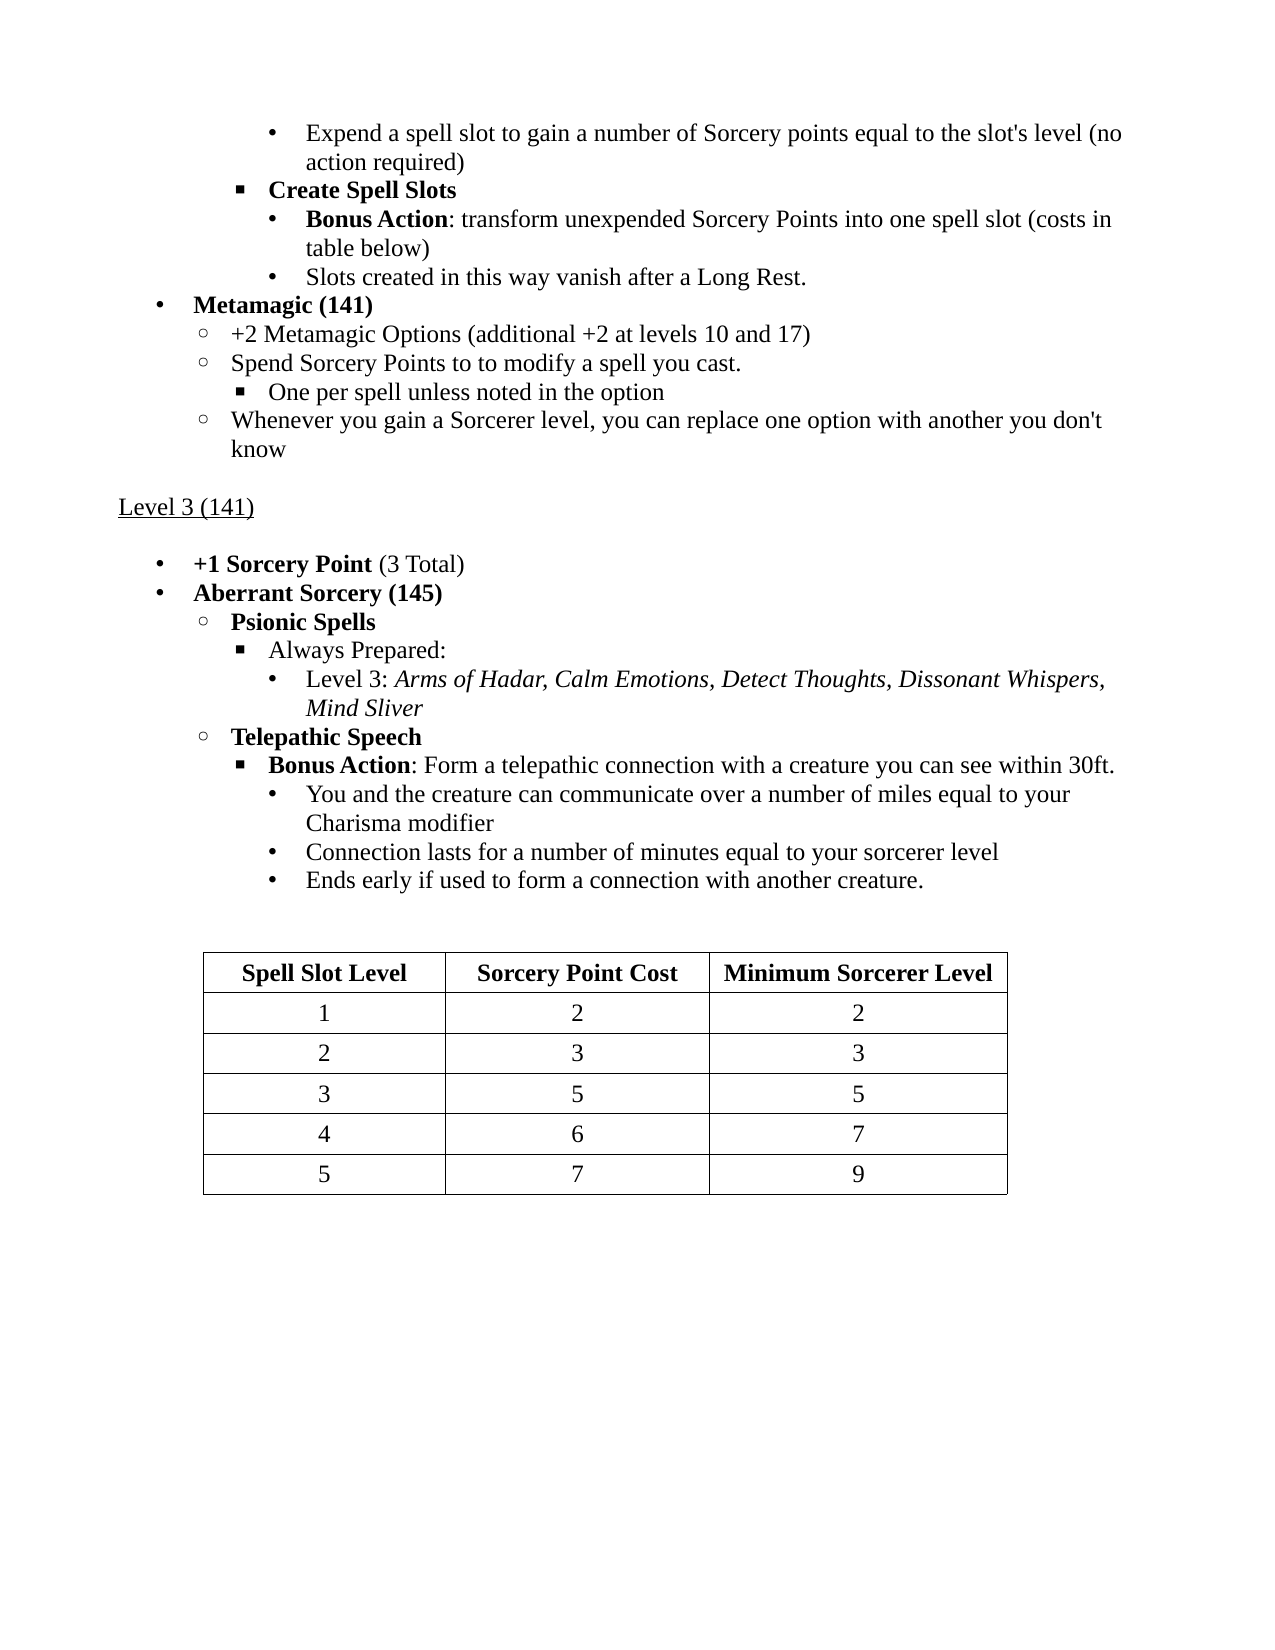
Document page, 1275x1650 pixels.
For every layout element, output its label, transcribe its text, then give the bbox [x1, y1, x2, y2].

list Create Spell Slots [231, 176, 1157, 204]
table_cell 3 [446, 1034, 709, 1073]
list Whenever you gain a Sorcerer level, you can replace one option with another you don't know [193, 406, 1157, 463]
list Telepathic Speech [193, 722, 1157, 751]
table_header Spell Slot Level [204, 953, 445, 992]
list Bonus Action: Form a telepathic connection with a creature you can see within 30ft. [231, 751, 1157, 779]
list One per spell unless noted in the option [231, 377, 1157, 406]
table_header Sorcery Point Cost [446, 953, 709, 992]
table_cell 4 [204, 1114, 445, 1153]
list Psionic Spells [193, 607, 1157, 636]
table_cell 5 [204, 1155, 445, 1194]
list Connection lasts for a number of minutes equal to your sorcerer level [268, 837, 1157, 866]
table_cell 7 [446, 1155, 709, 1194]
table_cell 3 [204, 1074, 445, 1113]
table_cell 6 [446, 1114, 709, 1153]
table_cell 1 [204, 993, 445, 1032]
list Metamagic (141) [156, 291, 1157, 319]
list +1 Sorcery Point (3 Total) [156, 549, 1157, 578]
table_cell 5 [446, 1074, 709, 1113]
table_cell 9 [710, 1155, 1007, 1194]
list Always Prepared: [231, 636, 1157, 664]
list Expend a spell slot to gain a number of Sorcery points equal to the slot's level (no action required) [268, 118, 1157, 176]
table_cell 2 [204, 1034, 445, 1073]
table_cell 2 [710, 993, 1007, 1032]
table_cell 5 [710, 1074, 1007, 1113]
table_cell 3 [710, 1034, 1007, 1073]
list Ends early if used to form a connection with another creature. [268, 866, 1157, 894]
text Level 3 (141) [118, 492, 1157, 521]
table_header Minimum Sorcerer Level [710, 953, 1007, 992]
table_cell 7 [710, 1114, 1007, 1153]
table_cell 2 [446, 993, 709, 1032]
list Spend Sorcery Points to to modify a spell you cast. [193, 348, 1157, 377]
list You and the creature can communicate over a number of miles equal to your Charisma modifier [268, 779, 1157, 837]
list Bonus Action: transform unexpended Sorcery Points into one spell slot (costs in table below) [268, 204, 1157, 262]
list +2 Metamagic Options (additional +2 at levels 10 and 17) [193, 319, 1157, 348]
list Slots created in this way vanish after a Long Rest. [268, 262, 1157, 291]
list Aberrant Sorcery (145) [156, 578, 1157, 607]
list Level 3: Arms of Hadar, Calm Emotions, Detect Thoughts, Dissonant Whispers, Mind Sliver [268, 664, 1157, 722]
